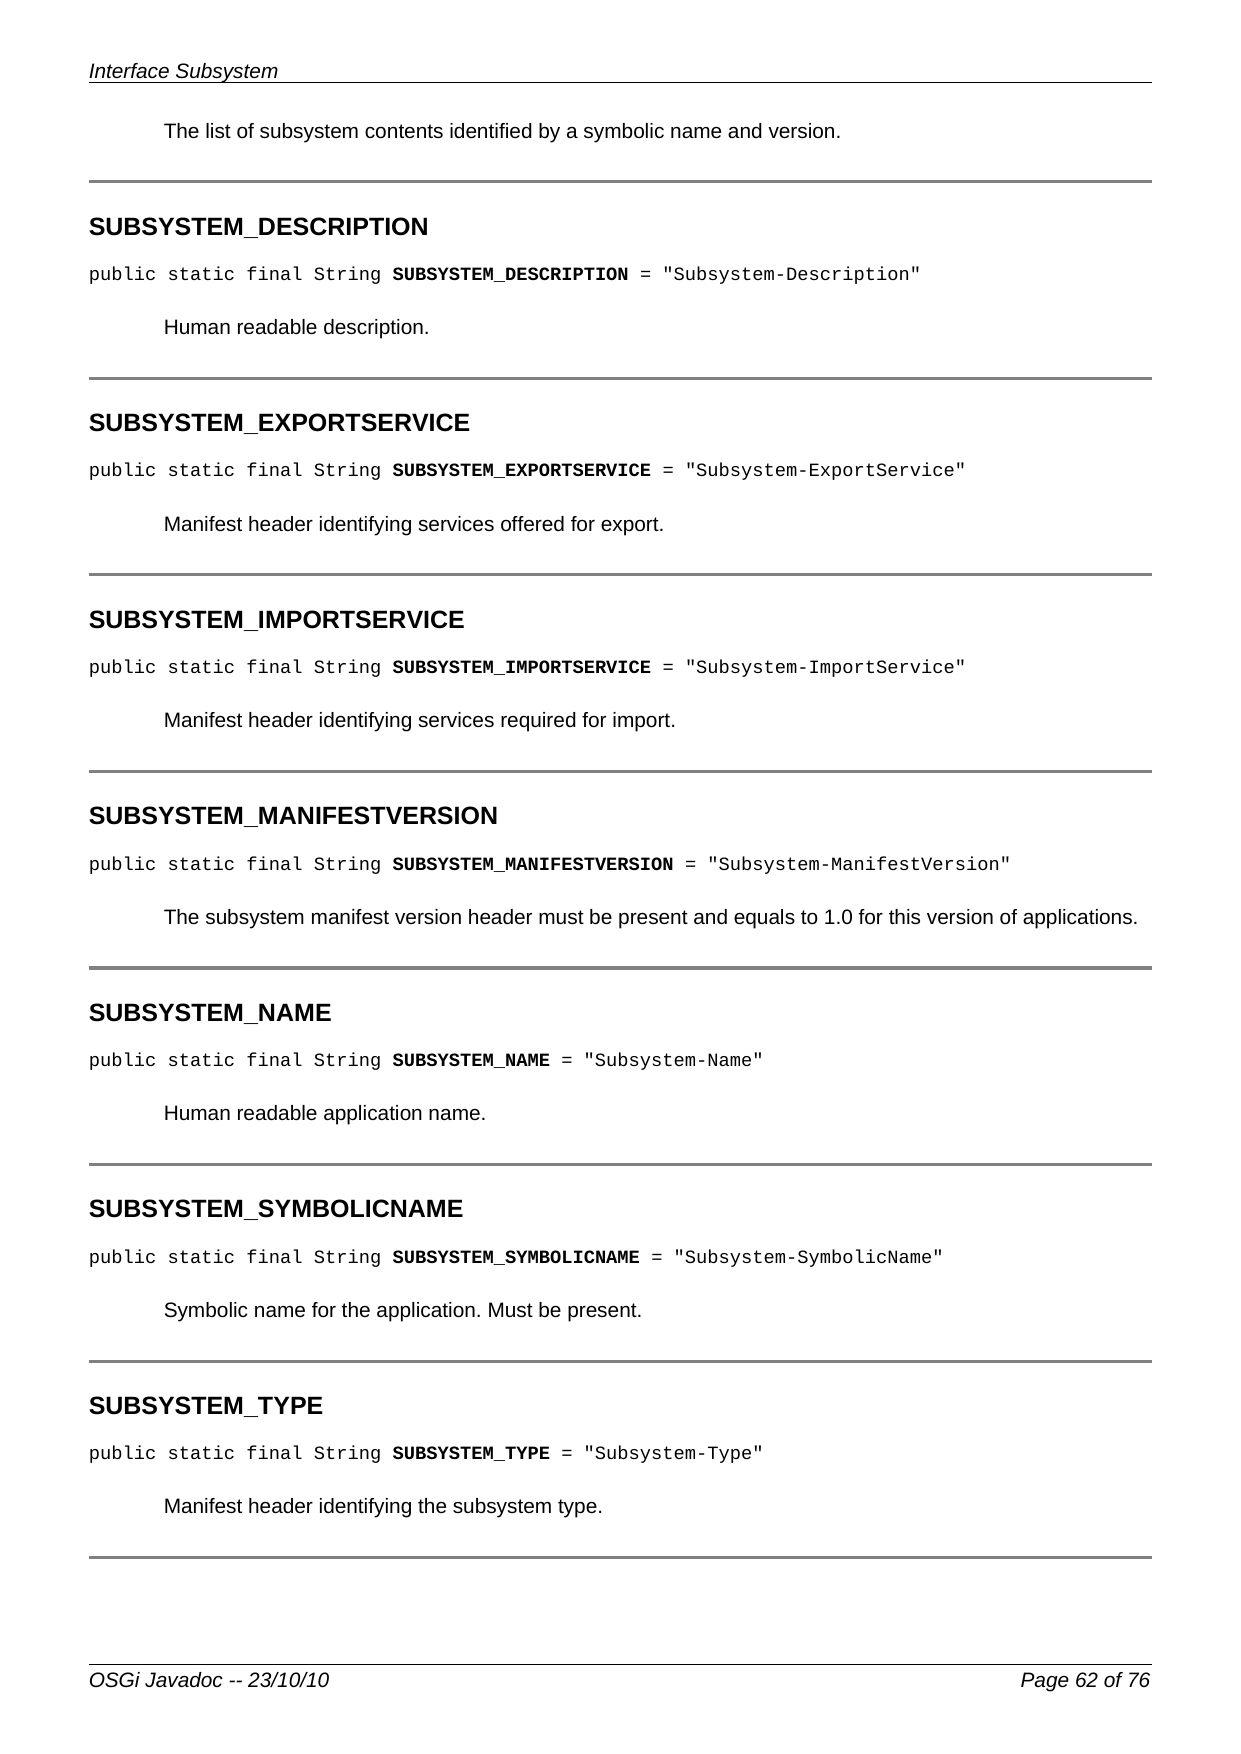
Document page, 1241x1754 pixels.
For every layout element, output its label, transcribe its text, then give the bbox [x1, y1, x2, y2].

subtitle SUBSYSTEM_TYPE [88, 1391, 1152, 1420]
text Manifest header identifying services required for import. [163, 708, 1152, 732]
text public static final String SUBSYSTEM_DESCRIPTION = "Subsystem-Description" [88, 264, 1152, 286]
text public static final String SUBSYSTEM_MANIFESTVERSION = "Subsystem-ManifestVersion" [88, 854, 1152, 876]
text Manifest header identifying the subsystem type. [163, 1494, 1152, 1518]
text public static final String SUBSYSTEM_IMPORTSERVICE = "Subsystem-ImportService" [88, 658, 1152, 679]
subtitle SUBSYSTEM_NAME [88, 998, 1152, 1027]
text Human readable application name. [163, 1101, 1152, 1125]
text public static final String SUBSYSTEM_SYMBOLICNAME = "Subsystem-SymbolicName" [88, 1247, 1152, 1269]
text public static final String SUBSYSTEM_TYPE = "Subsystem-Type" [88, 1444, 1152, 1465]
subtitle SUBSYSTEM_IMPORTSERVICE [88, 605, 1152, 633]
subtitle SUBSYSTEM_DESCRIPTION [88, 212, 1152, 240]
text The list of subsystem contents identified by a symbolic name and version. [163, 118, 1152, 142]
text The subsystem manifest version header must be present and equals to 1.0 for this version of applications. [163, 905, 1152, 929]
text Symbolic name for the application. Must be present. [163, 1298, 1152, 1322]
subtitle SUBSYSTEM_EXPORTSERVICE [88, 408, 1152, 437]
text Manifest header identifying services offered for export. [163, 512, 1152, 536]
text public static final String SUBSYSTEM_EXPORTSERVICE = "Subsystem-ExportService" [88, 461, 1152, 482]
subtitle SUBSYSTEM_SYMBOLICNAME [88, 1194, 1152, 1223]
text Human readable description. [163, 315, 1152, 339]
text public static final String SUBSYSTEM_NAME = "Subsystem-Name" [88, 1051, 1152, 1072]
subtitle SUBSYSTEM_MANIFESTVERSION [88, 801, 1152, 830]
